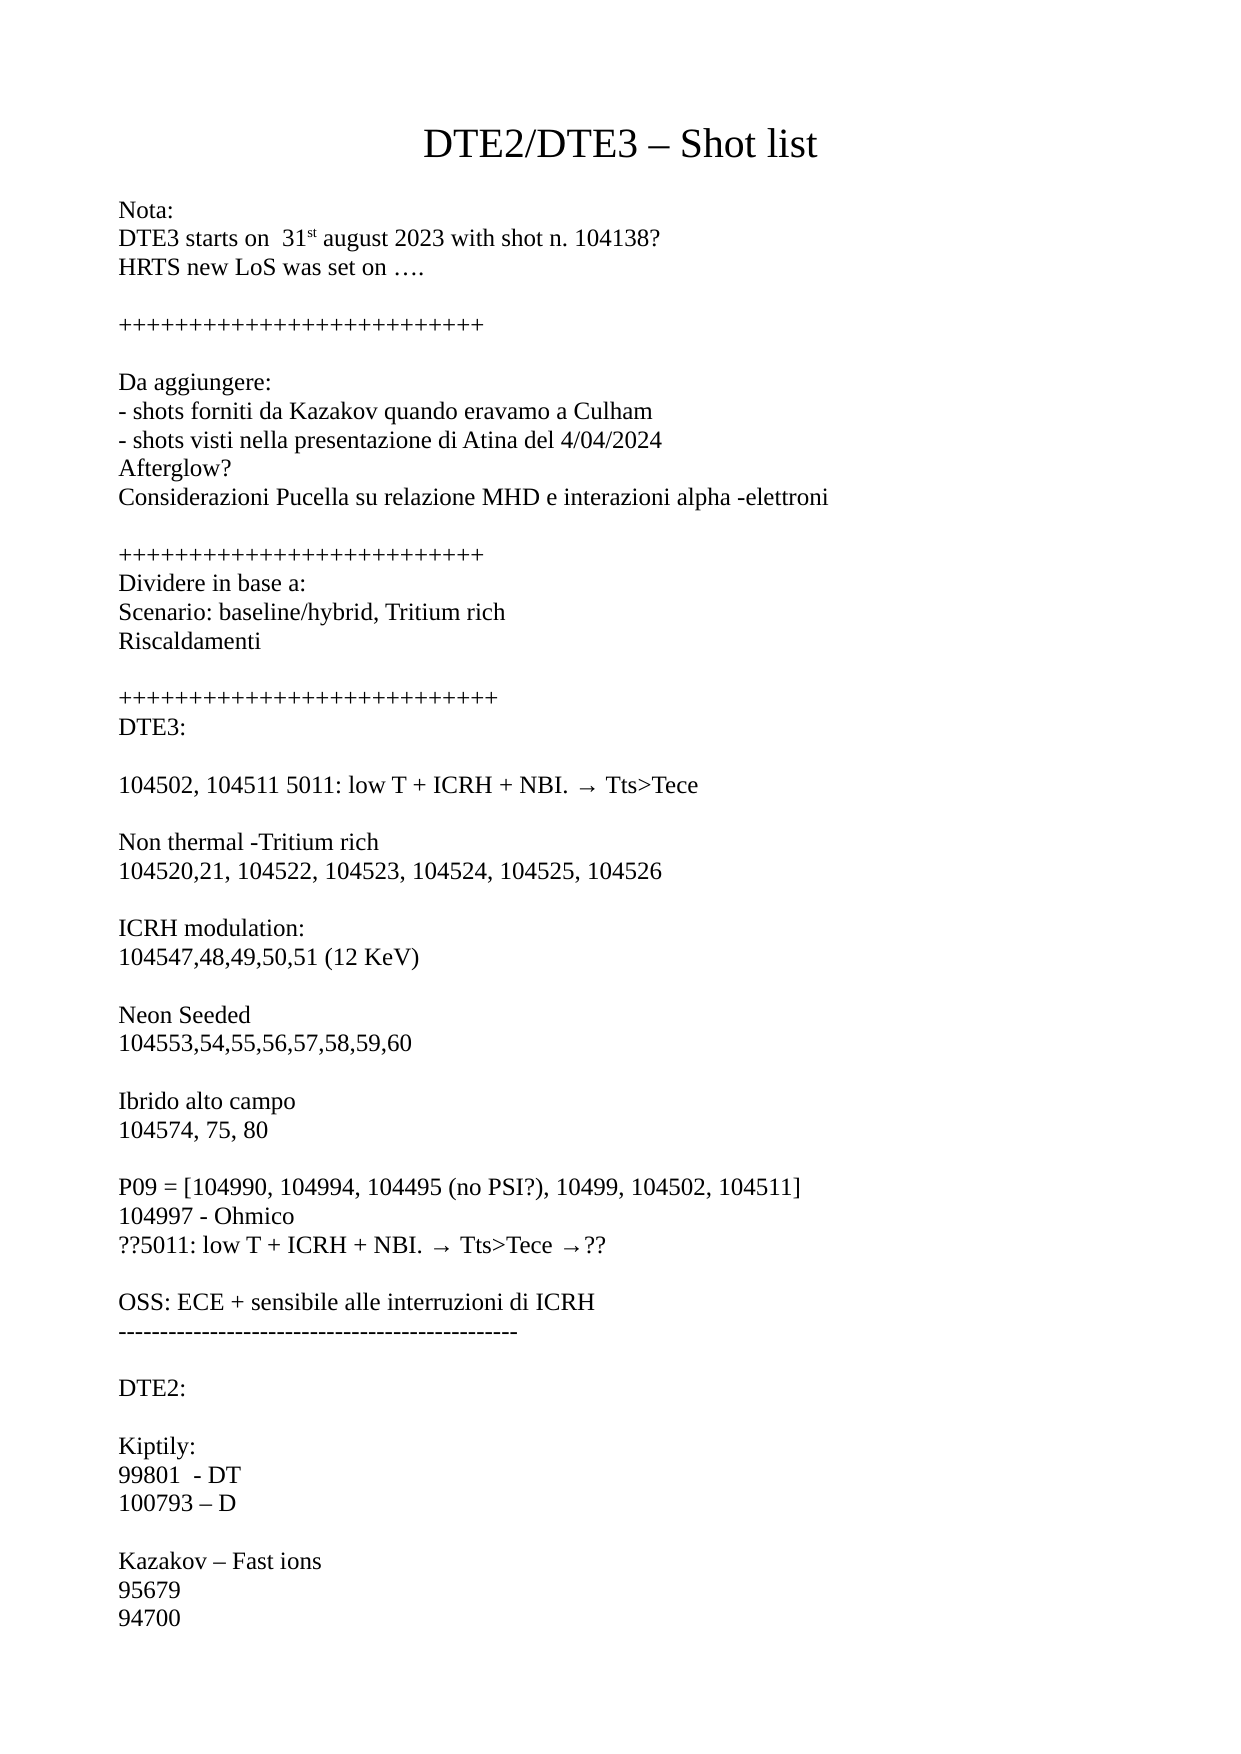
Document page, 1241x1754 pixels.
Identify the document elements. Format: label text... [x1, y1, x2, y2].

text Neon Seeded [118, 1000, 1122, 1028]
text Non thermal -Tritium rich [118, 827, 1122, 856]
text Dividere in base a: [118, 568, 1122, 597]
text Considerazioni Pucella su relazione MHD e interazioni alpha -elettroni [118, 482, 1122, 511]
text ++++++++++++++++++++++++++ [118, 540, 1122, 568]
text Da aggiungere: [118, 367, 1122, 396]
text 99801 - DT [118, 1460, 1122, 1488]
text OSS: ECE + sensibile alle interruzioni di ICRH [118, 1287, 1122, 1316]
text Kiptily: [118, 1431, 1122, 1460]
text Kazakov – Fast ions [118, 1546, 1122, 1575]
text ICRH modulation: [118, 913, 1122, 942]
text ??5011: low T + ICRH + NBI. → Tts>Tece →?? [118, 1230, 1122, 1258]
text ++++++++++++++++++++++++++ [118, 310, 1122, 338]
text Riscaldamenti [118, 626, 1122, 655]
text - shots forniti da Kazakov quando eravamo a Culham [118, 396, 1122, 425]
text ------------------------------------------------ [118, 1316, 1122, 1345]
text 104520,21, 104522, 104523, 104524, 104525, 104526 [118, 856, 1122, 885]
text Afterglow? [118, 453, 1122, 482]
text DTE2/DTE3 – Shot list [118, 118, 1122, 166]
text 104574, 75, 80 [118, 1115, 1122, 1143]
text 100793 – D [118, 1488, 1122, 1517]
text 95679 [118, 1575, 1122, 1603]
text 104502, 104511 5011: low T + ICRH + NBI. → Tts>Tece [118, 770, 1122, 798]
text 104547,48,49,50,51 (12 KeV) [118, 942, 1122, 971]
text HRTS new LoS was set on …. [118, 252, 1122, 281]
text DTE3: [118, 712, 1122, 741]
text +++++++++++++++++++++++++++ [118, 683, 1122, 712]
text Ibrido alto campo [118, 1086, 1122, 1115]
text 104997 - Ohmico [118, 1201, 1122, 1230]
text DTE2: [118, 1373, 1122, 1402]
text P09 = [104990, 104994, 104495 (no PSI?), 10499, 104502, 104511] [118, 1172, 1122, 1201]
text - shots visti nella presentazione di Atina del 4/04/2024 [118, 425, 1122, 453]
text Scenario: baseline/hybrid, Tritium rich [118, 597, 1122, 626]
text DTE3 starts on 31st august 2023 with shot n. 104138? [118, 223, 1122, 252]
text 104553,54,55,56,57,58,59,60 [118, 1028, 1122, 1057]
text Nota: [118, 195, 1122, 223]
text 94700 [118, 1603, 1122, 1632]
